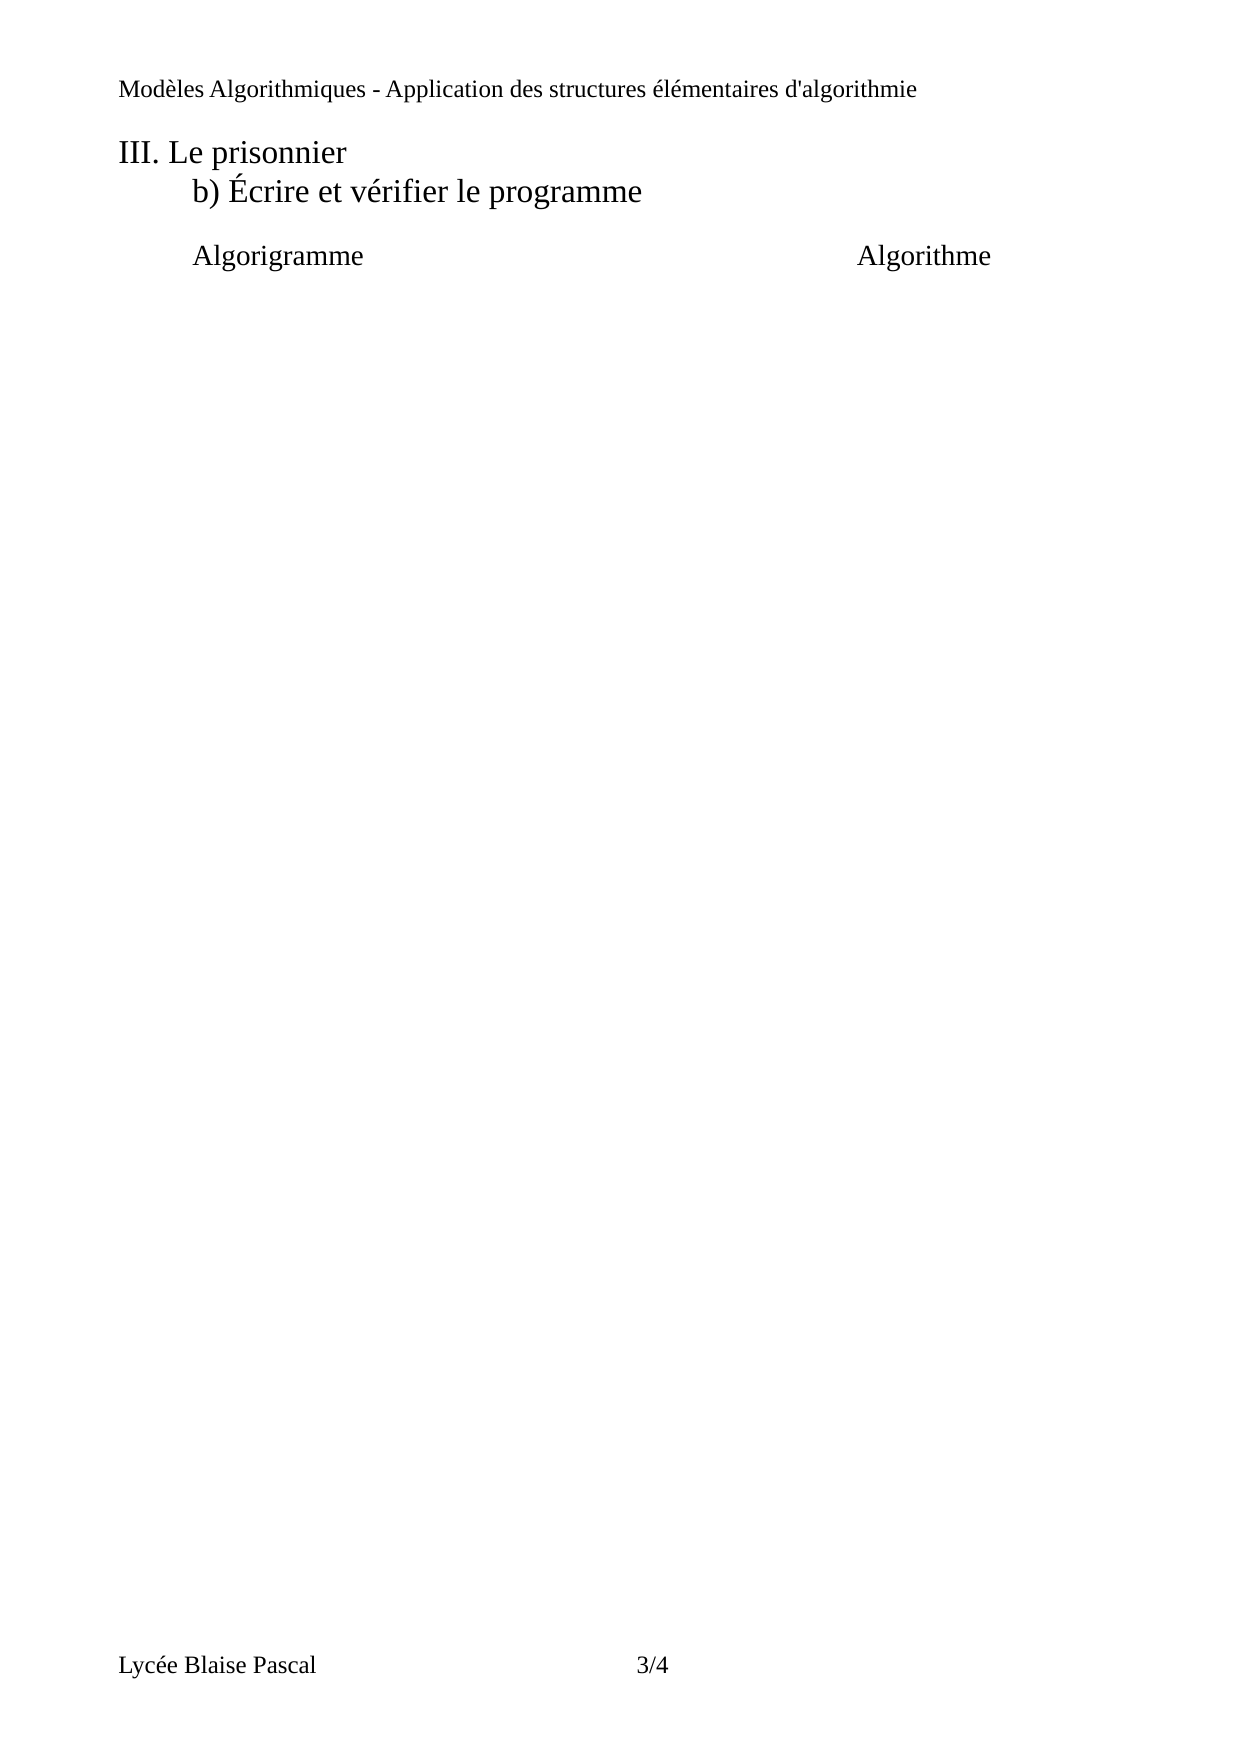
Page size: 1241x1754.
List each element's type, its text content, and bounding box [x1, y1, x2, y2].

text Algorigramme Algorithme [118, 238, 1152, 272]
text b) Écrire et vérifier le programme [118, 171, 1152, 209]
text III. Le prisonnier [118, 133, 1152, 171]
